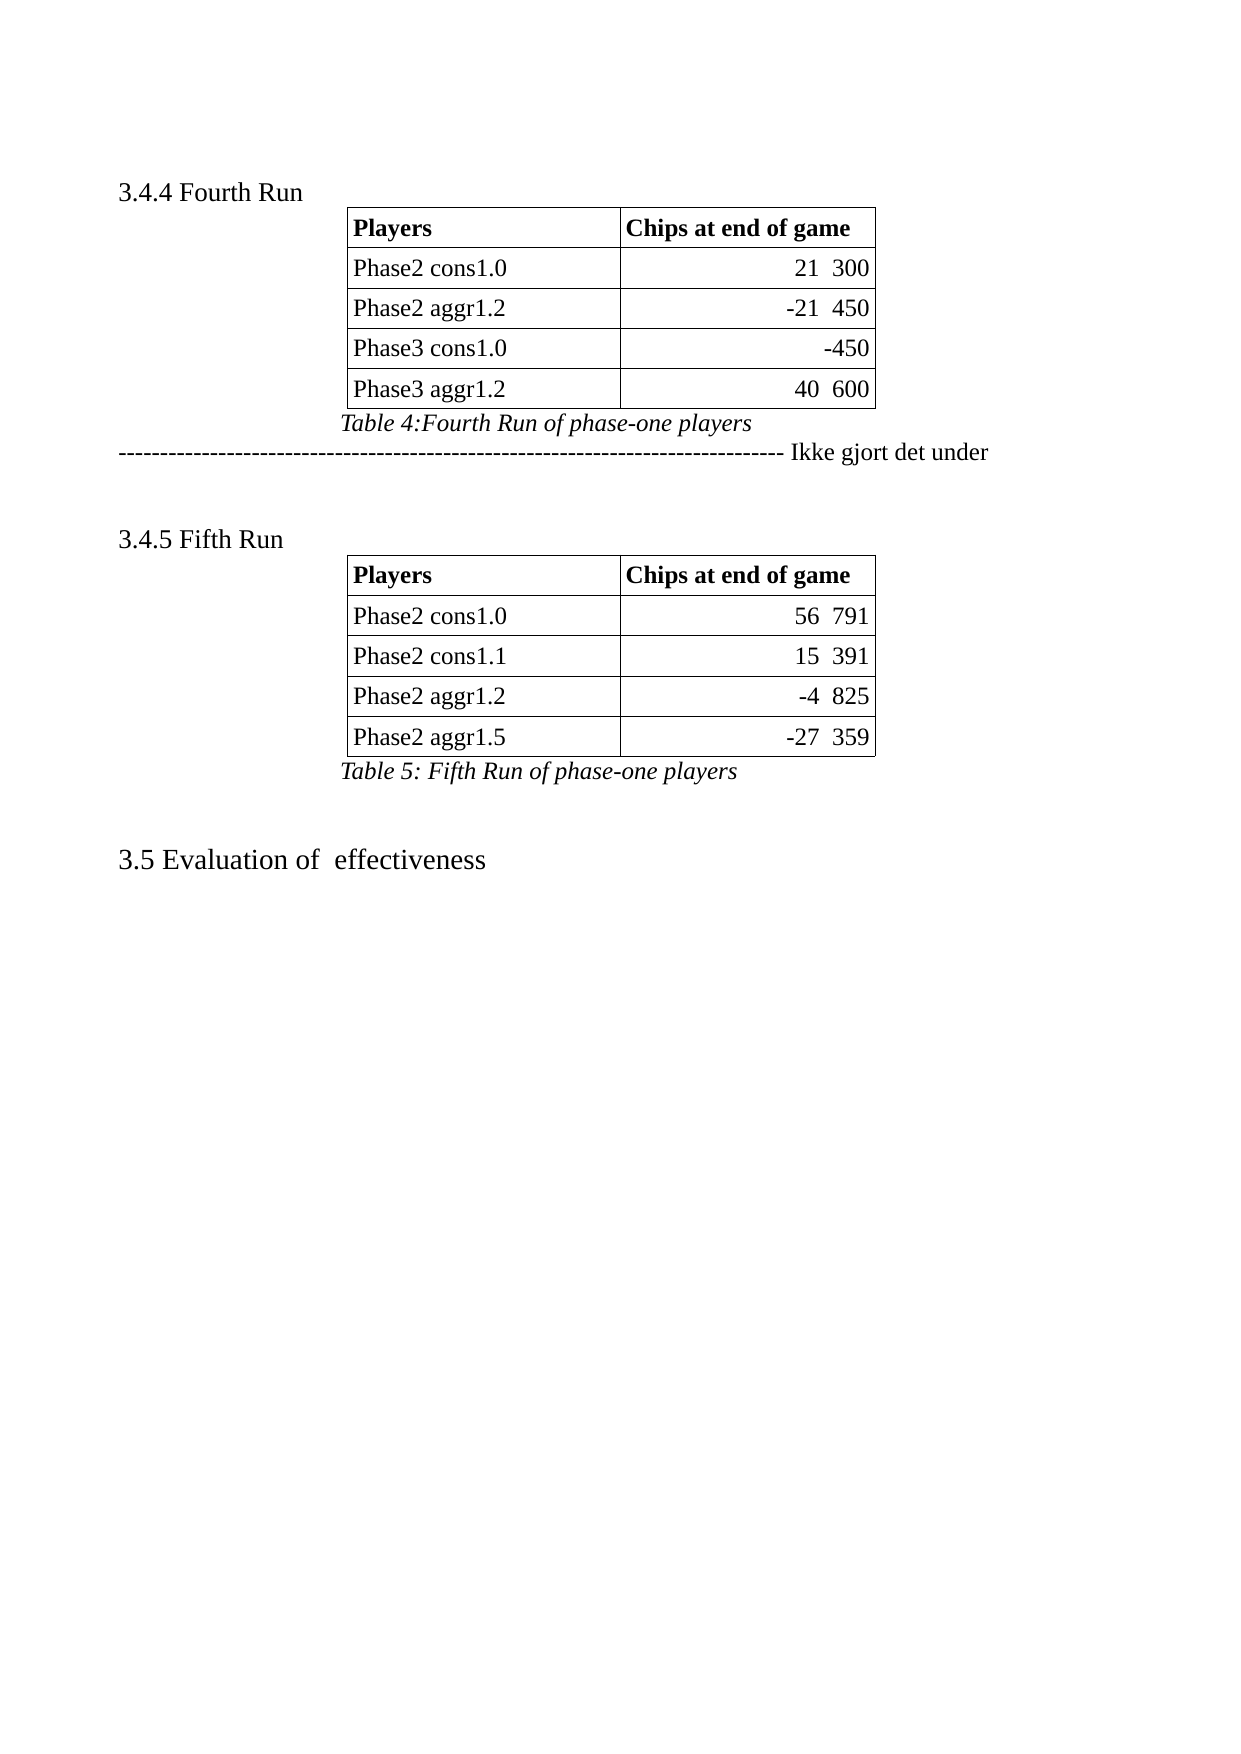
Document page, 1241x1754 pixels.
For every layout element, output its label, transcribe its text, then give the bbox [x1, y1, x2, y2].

text 3.4.5 Fifth Run [118, 523, 1122, 554]
table_cell Phase2 aggr1.2 [348, 677, 620, 716]
table_cell Phase2 aggr1.2 [348, 289, 620, 328]
table_header Players [348, 208, 620, 247]
table_header Players [348, 556, 620, 595]
table_cell Phase2 cons1.0 [348, 248, 620, 287]
table_header Chips at end of game [621, 208, 875, 247]
table_cell -450 [621, 329, 875, 368]
text Table 4:Fourth Run of phase-one players [118, 408, 1122, 437]
table_cell Phase2 aggr1.5 [348, 717, 620, 756]
text Table 5: Fifth Run of phase-one players [118, 756, 1122, 785]
table_header Chips at end of game [621, 556, 875, 595]
table_cell -27 359 [621, 717, 875, 756]
table_cell 40 600 [621, 369, 875, 408]
text 3.4.4 Fourth Run [118, 176, 1122, 207]
table_cell Phase2 cons1.0 [348, 596, 620, 635]
table_cell 21 300 [621, 248, 875, 287]
text 3.5 Evaluation of effectiveness [118, 842, 1122, 876]
table_cell Phase2 cons1.1 [348, 636, 620, 676]
table_cell 56 791 [621, 596, 875, 635]
table_cell -4 825 [621, 677, 875, 716]
table_cell Phase3 aggr1.2 [348, 369, 620, 408]
table_cell -21 450 [621, 289, 875, 328]
table_cell Phase3 cons1.0 [348, 329, 620, 368]
table_cell 15 391 [621, 636, 875, 676]
text -------------------------------------------------------------------------------- Ikke gjort det under [118, 437, 1122, 466]
